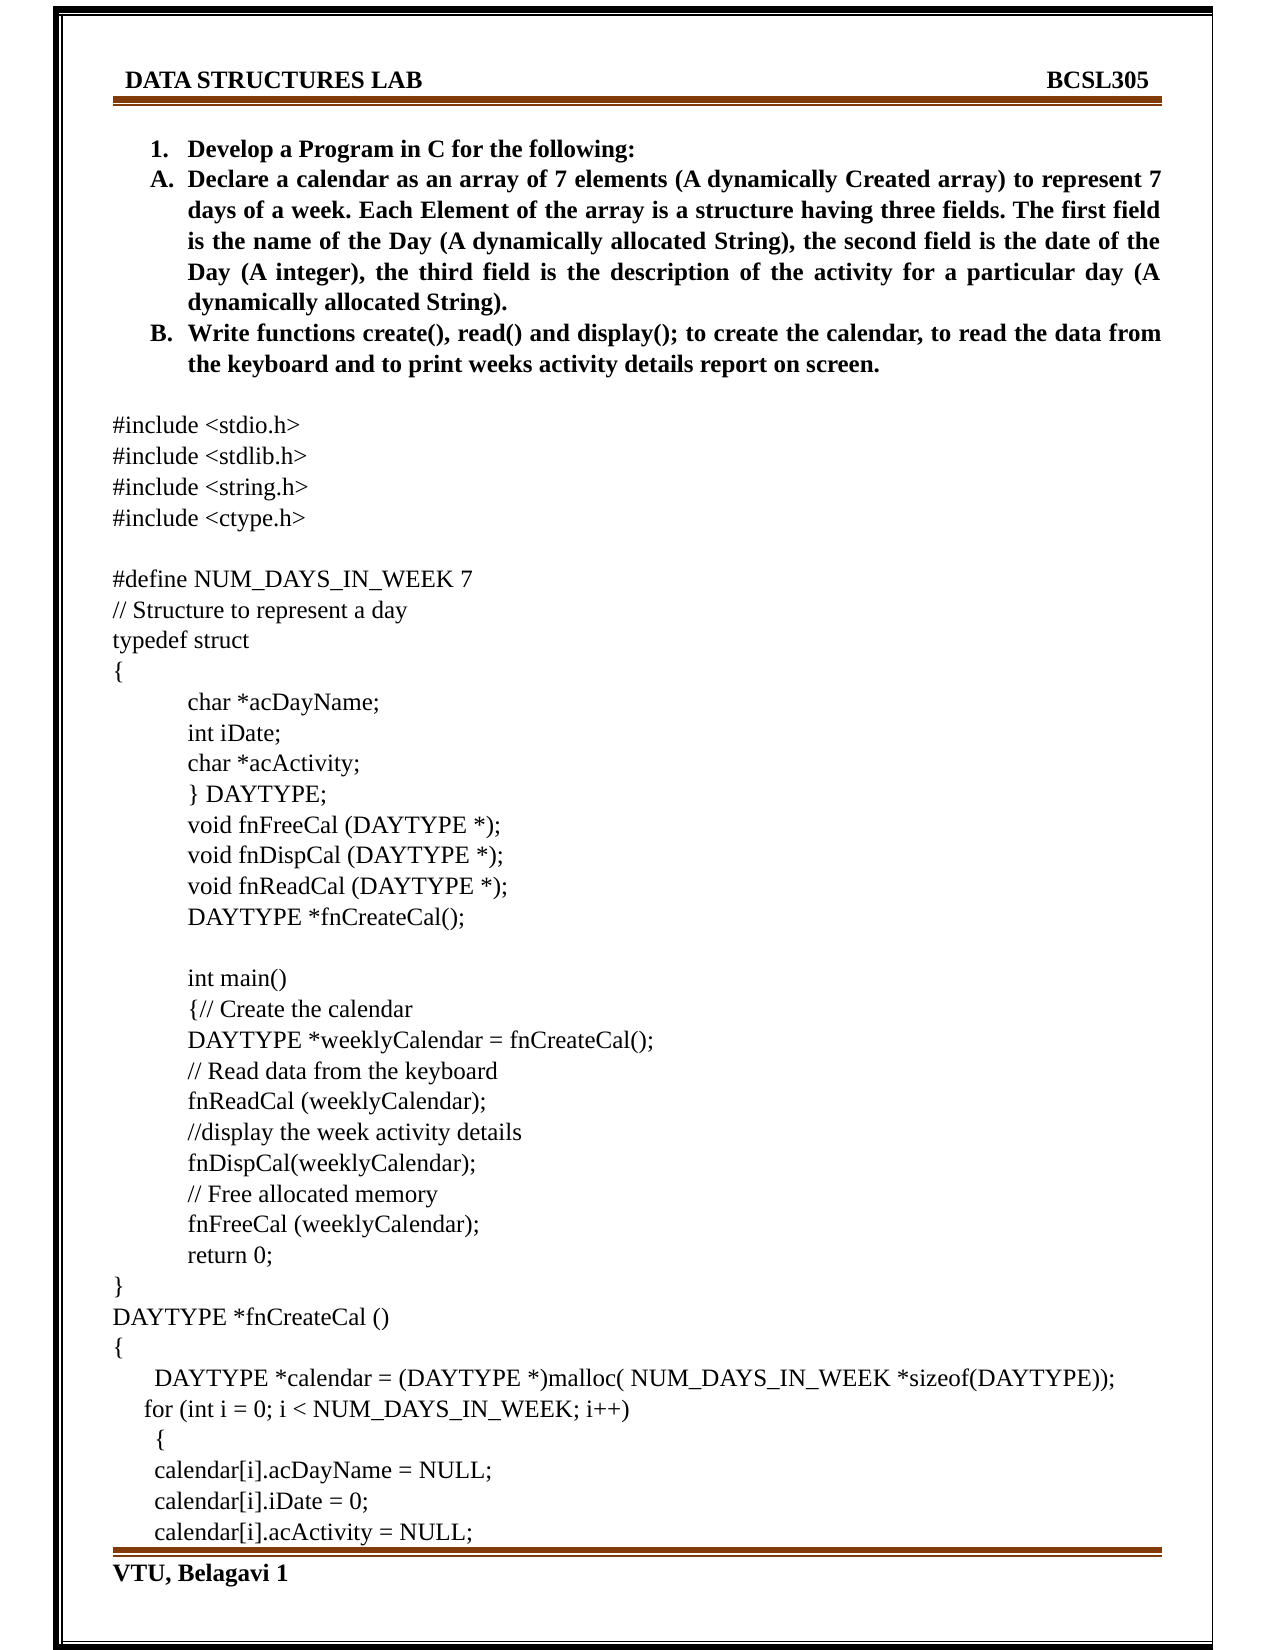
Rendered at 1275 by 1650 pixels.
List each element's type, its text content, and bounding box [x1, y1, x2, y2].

list Write functions create(), read() and display(); to create the calendar, to read the data from the keyboard and to print weeks activity details report on screen. [150, 318, 1162, 378]
text DAYTYPE *weeklyCalendar = fnCreateCal(); [112, 1025, 1162, 1054]
text #include <ctype.h> [112, 503, 1162, 531]
text char *acDayName; [112, 687, 1162, 716]
text calendar[i].iDate = 0; [112, 1486, 1162, 1515]
text return 0; [112, 1240, 1162, 1269]
text DAYTYPE *fnCreateCal(); [112, 902, 1162, 931]
text #include <string.h> [112, 472, 1162, 501]
text calendar[i].acActivity = NULL; [112, 1517, 1162, 1545]
text DAYTYPE *fnCreateCal () [112, 1302, 1162, 1330]
text void fnDispCal (DAYTYPE *); [112, 841, 1162, 869]
text #define NUM_DAYS_IN_WEEK 7 [112, 564, 1162, 593]
text // Read data from the keyboard [112, 1056, 1162, 1084]
text #include <stdlib.h> [112, 441, 1162, 470]
text int iDate; [112, 718, 1162, 746]
list Declare a calendar as an array of 7 elements (A dynamically Created array) to represent 7 days of a week. Each Element of the array is a structure having three fields. The first field is the name of the Day (A dynamically allocated String), the second field is the date of the Day (A integer), the third field is the description of the activity for a particular day (A dynamically allocated String). [150, 164, 1162, 316]
text int main() [112, 963, 1162, 992]
text char *acActivity; [112, 748, 1162, 777]
text // Structure to represent a day [112, 595, 1162, 623]
text { [112, 656, 1162, 685]
text typedef struct [112, 626, 1162, 654]
text // Free allocated memory [112, 1179, 1162, 1207]
text void fnFreeCal (DAYTYPE *); [112, 810, 1162, 839]
text void fnReadCal (DAYTYPE *); [112, 871, 1162, 900]
list Develop a Program in C for the following: [150, 134, 1162, 163]
text calendar[i].acDayName = NULL; [112, 1455, 1162, 1484]
text { [112, 1424, 1162, 1453]
text {// Create the calendar [112, 994, 1162, 1023]
text } [112, 1271, 1162, 1299]
text for (int i = 0; i < NUM_DAYS_IN_WEEK; i++) [112, 1394, 1162, 1422]
text { [112, 1332, 1162, 1361]
text } DAYTYPE; [112, 779, 1162, 808]
text fnReadCal (weeklyCalendar); [112, 1086, 1162, 1115]
text #include <stdio.h> [112, 410, 1162, 439]
text //display the week activity details [112, 1117, 1162, 1146]
text DAYTYPE *calendar = (DAYTYPE *)malloc( NUM_DAYS_IN_WEEK *sizeof(DAYTYPE)); [112, 1363, 1162, 1392]
text fnDispCal(weeklyCalendar); [112, 1148, 1162, 1177]
text fnFreeCal (weeklyCalendar); [112, 1209, 1162, 1238]
